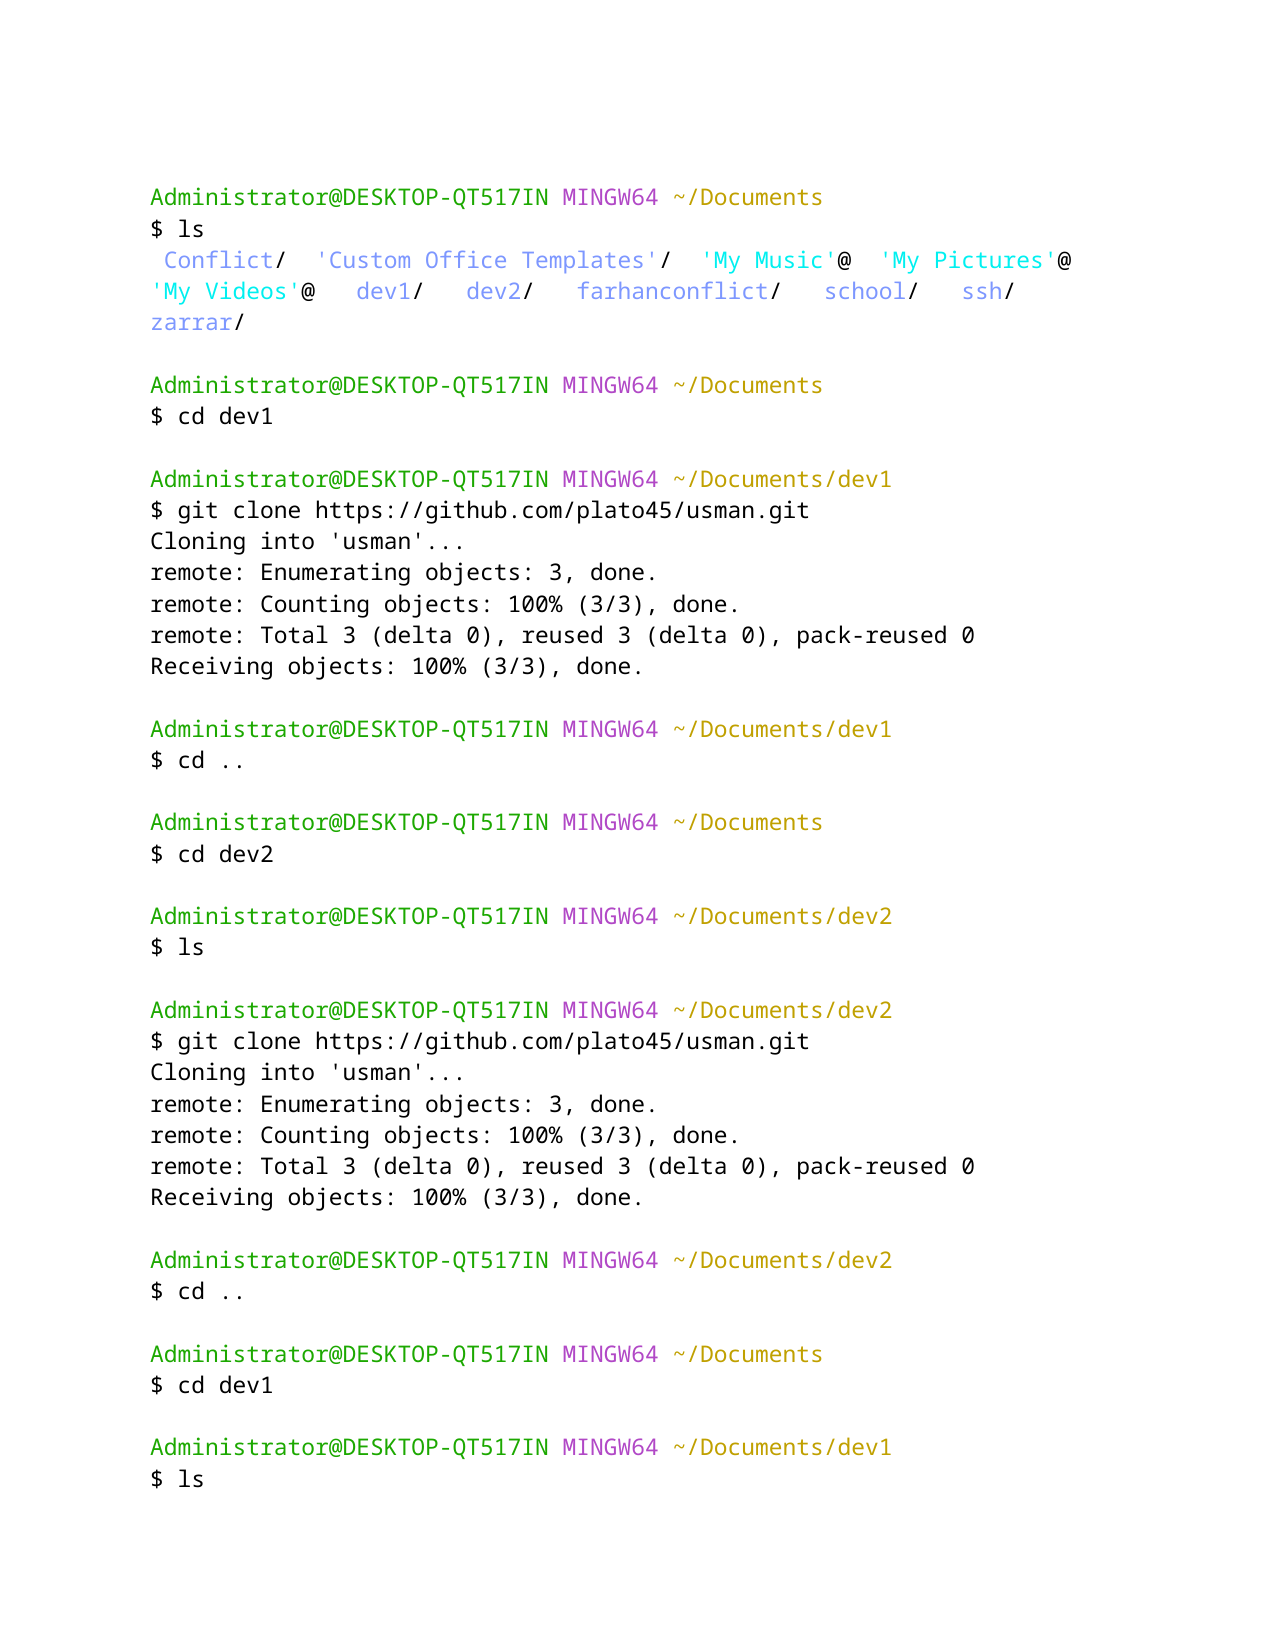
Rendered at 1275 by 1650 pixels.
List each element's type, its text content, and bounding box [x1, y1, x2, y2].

text Administrator@DESKTOP-QT517IN MINGW64 ~/Documents [150, 181, 1125, 212]
text Administrator@DESKTOP-QT517IN MINGW64 ~/Documents/dev2 [150, 1244, 1125, 1275]
text Administrator@DESKTOP-QT517IN MINGW64 ~/Documents/dev1 [150, 462, 1125, 494]
text Receiving objects: 100% (3/3), done. [150, 650, 1125, 681]
text $ cd dev2 [150, 837, 1125, 869]
text $ ls [150, 1462, 1125, 1494]
text Administrator@DESKTOP-QT517IN MINGW64 ~/Documents/dev2 [150, 994, 1125, 1025]
text remote: Counting objects: 100% (3/3), done. [150, 1119, 1125, 1150]
text remote: Total 3 (delta 0), reused 3 (delta 0), pack-reused 0 [150, 1150, 1125, 1181]
text $ cd dev1 [150, 400, 1125, 431]
text remote: Enumerating objects: 3, done. [150, 556, 1125, 587]
text Cloning into 'usman'... [150, 1056, 1125, 1087]
text $ ls [150, 212, 1125, 244]
text $ git clone https://github.com/plato45/usman.git [150, 494, 1125, 525]
text remote: Enumerating objects: 3, done. [150, 1087, 1125, 1119]
text $ cd .. [150, 744, 1125, 775]
text Administrator@DESKTOP-QT517IN MINGW64 ~/Documents/dev1 [150, 1431, 1125, 1462]
text $ cd .. [150, 1275, 1125, 1306]
text Conflict/ 'Custom Office Templates'/ 'My Music'@ 'My Pictures'@ 'My Videos'@ dev1/ dev2/ farhanconflict/ school/ ssh/ zarrar/ [150, 244, 1125, 337]
text Administrator@DESKTOP-QT517IN MINGW64 ~/Documents [150, 806, 1125, 837]
text Administrator@DESKTOP-QT517IN MINGW64 ~/Documents [150, 1337, 1125, 1369]
text Administrator@DESKTOP-QT517IN MINGW64 ~/Documents [150, 369, 1125, 400]
text remote: Total 3 (delta 0), reused 3 (delta 0), pack-reused 0 [150, 619, 1125, 650]
text remote: Counting objects: 100% (3/3), done. [150, 587, 1125, 619]
text $ ls [150, 931, 1125, 962]
text $ git clone https://github.com/plato45/usman.git [150, 1025, 1125, 1056]
text $ cd dev1 [150, 1369, 1125, 1400]
text Administrator@DESKTOP-QT517IN MINGW64 ~/Documents/dev2 [150, 900, 1125, 931]
text Receiving objects: 100% (3/3), done. [150, 1181, 1125, 1212]
text Cloning into 'usman'... [150, 525, 1125, 556]
text Administrator@DESKTOP-QT517IN MINGW64 ~/Documents/dev1 [150, 712, 1125, 744]
